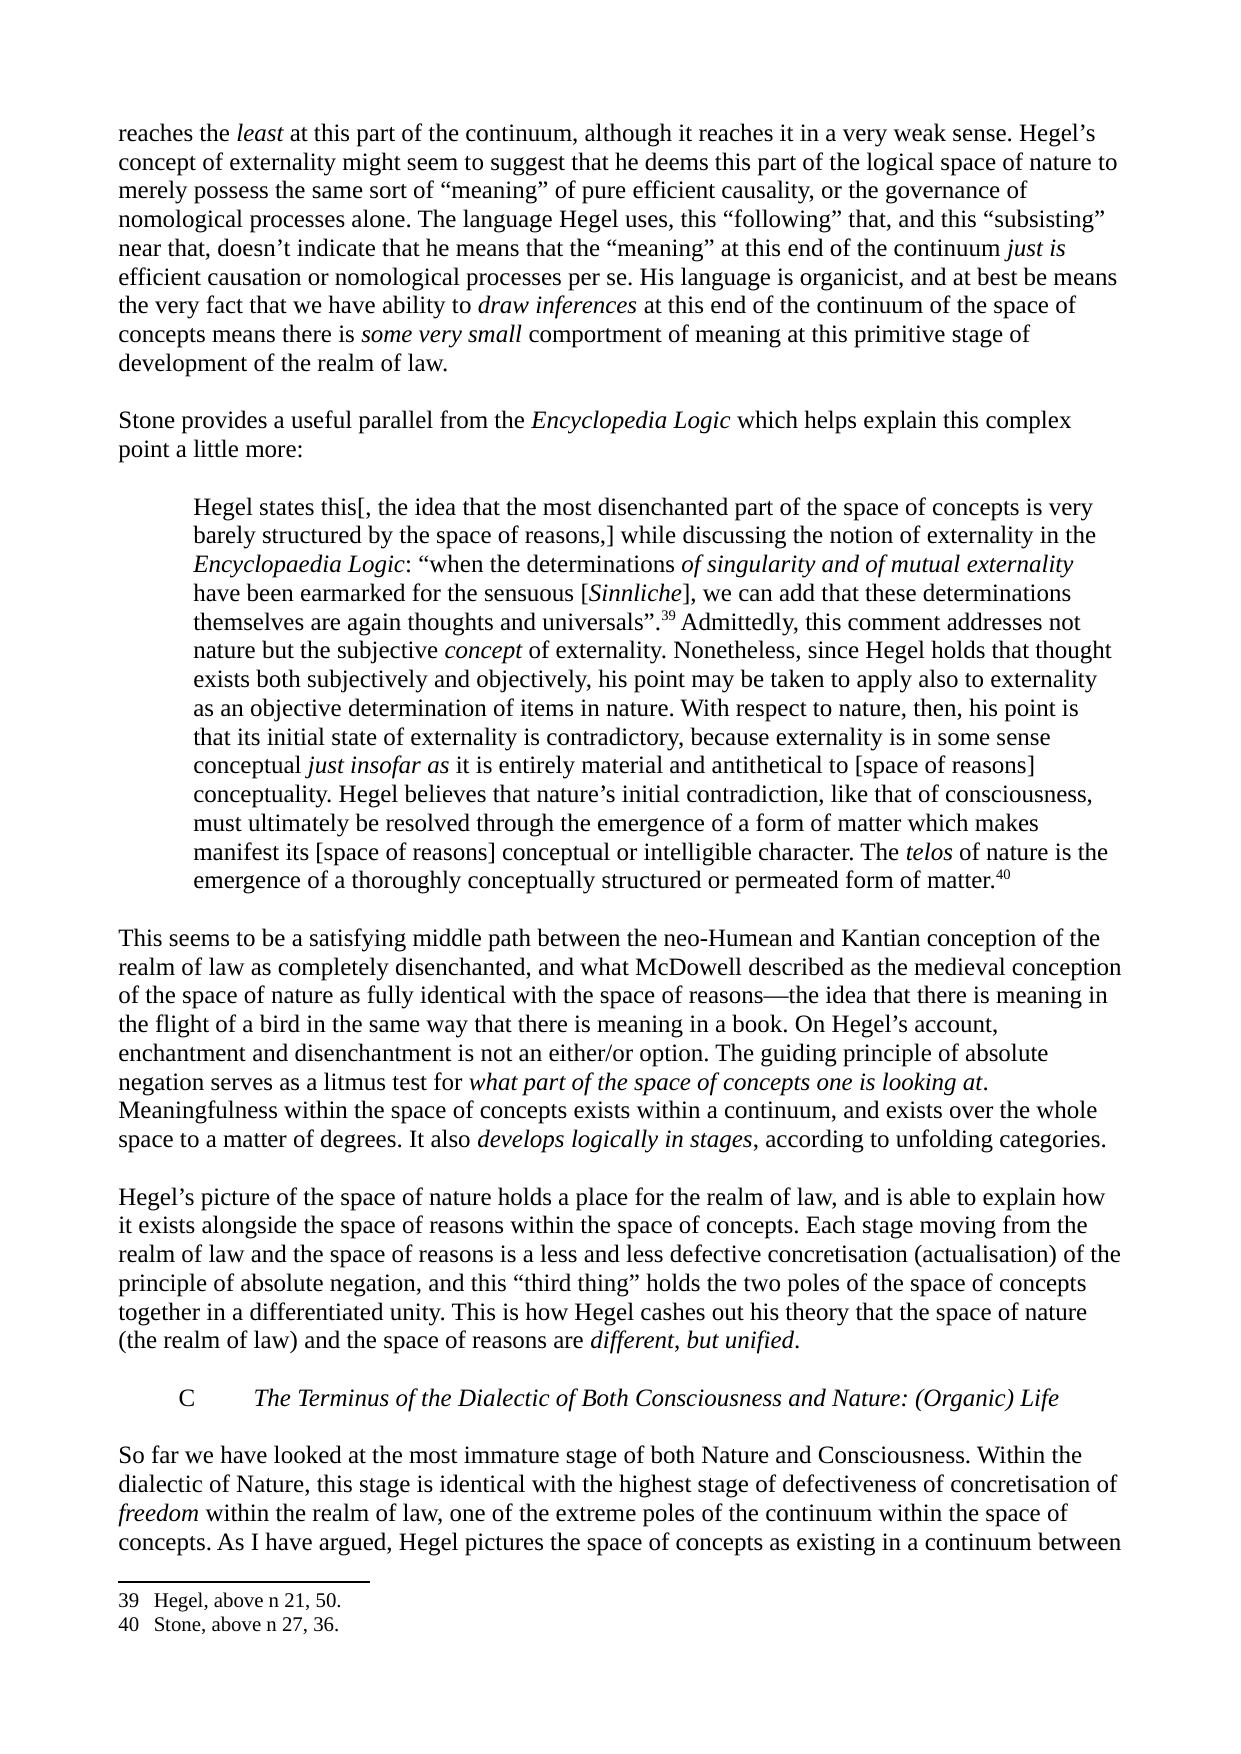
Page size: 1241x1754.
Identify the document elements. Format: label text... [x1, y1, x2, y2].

text Stone provides a useful parallel from the Encyclopedia Logic which helps explain this complex point a little more: [118, 406, 1122, 463]
text Hegel states this[, the idea that the most disenchanted part of the space of concepts is very barely structured by the space of reasons,] while discussing the notion of externality in the Encyclopaedia Logic: “when the determinations of singularity and of mutual externality have been earmarked for the sensuous [Sinnliche], we can add that these determinations themselves are again thoughts and universals”. Admittedly, this comment addresses not nature but the subjective concept of externality. Nonetheless, since Hegel holds that thought exists both subjectively and objectively, his point may be taken to apply also to externality as an objective determination of items in nature. With respect to nature, then, his point is that its initial state of externality is contradictory, because externality is in some sense conceptual just insofar as it is entirely material and antithetical to [space of reasons] conceptuality. Hegel believes that nature’s initial contradiction, like that of consciousness, must ultimately be resolved through the emergence of a form of matter which makes manifest its [space of reasons] conceptual or intelligible character. The telos of nature is the emergence of a thoroughly conceptually structured or permeated form of matter. [193, 492, 1122, 894]
text This seems to be a satisfying middle path between the neo-Humean and Kantian conception of the realm of law as completely disenchanted, and what McDowell described as the medieval conception of the space of nature as fully identical with the space of reasons—the idea that there is meaning in the flight of a bird in the same way that there is meaning in a book. On Hegel’s account, enchantment and disenchantment is not an either/or option. The guiding principle of absolute negation serves as a litmus test for what part of the space of concepts one is looking at. Meaningfulness within the space of concepts exists within a continuum, and exists over the whole space to a matter of degrees. It also develops logically in stages, according to unfolding categories. [118, 923, 1122, 1153]
text Hegel’s picture of the space of nature holds a place for the realm of law, and is able to explain how it exists alongside the space of reasons within the space of concepts. Each stage moving from the realm of law and the space of reasons is a less and less defective concretisation (actualisation) of the principle of absolute negation, and this “third thing” holds the two poles of the space of concepts together in a differentiated unity. This is how Hegel cashes out his theory that the space of nature (the realm of law) and the space of reasons are different, but unified. [118, 1182, 1122, 1354]
text C The Terminus of the Dialectic of Both Consciousness and Nature: (Organic) Life [118, 1383, 1122, 1412]
text Stone, above n 27, 36. [118, 1612, 1122, 1636]
text So far we have looked at the most immature stage of both Nature and Consciousness. Within the dialectic of Nature, this stage is identical with the highest stage of defectiveness of concretisation of freedom within the realm of law, one of the extreme poles of the continuum within the space of concepts. As I have argued, Hegel pictures the space of concepts as existing in a continuum between [118, 1441, 1122, 1556]
text reaches the least at this part of the continuum, although it reaches it in a very weak sense. Hegel’s concept of externality might seem to suggest that he deems this part of the logical space of nature to merely possess the same sort of “meaning” of pure efficient causality, or the governance of nomological processes alone. The language Hegel uses, this “following” that, and this “subsisting” near that, doesn’t indicate that he means that the “meaning” at this end of the continuum just is efficient causation or nomological processes per se. His language is organicist, and at best be means the very fact that we have ability to draw inferences at this end of the continuum of the space of concepts means there is some very small comportment of meaning at this primitive stage of development of the realm of law. [118, 118, 1122, 377]
text Hegel, above n 21, 50. [118, 1588, 1122, 1612]
